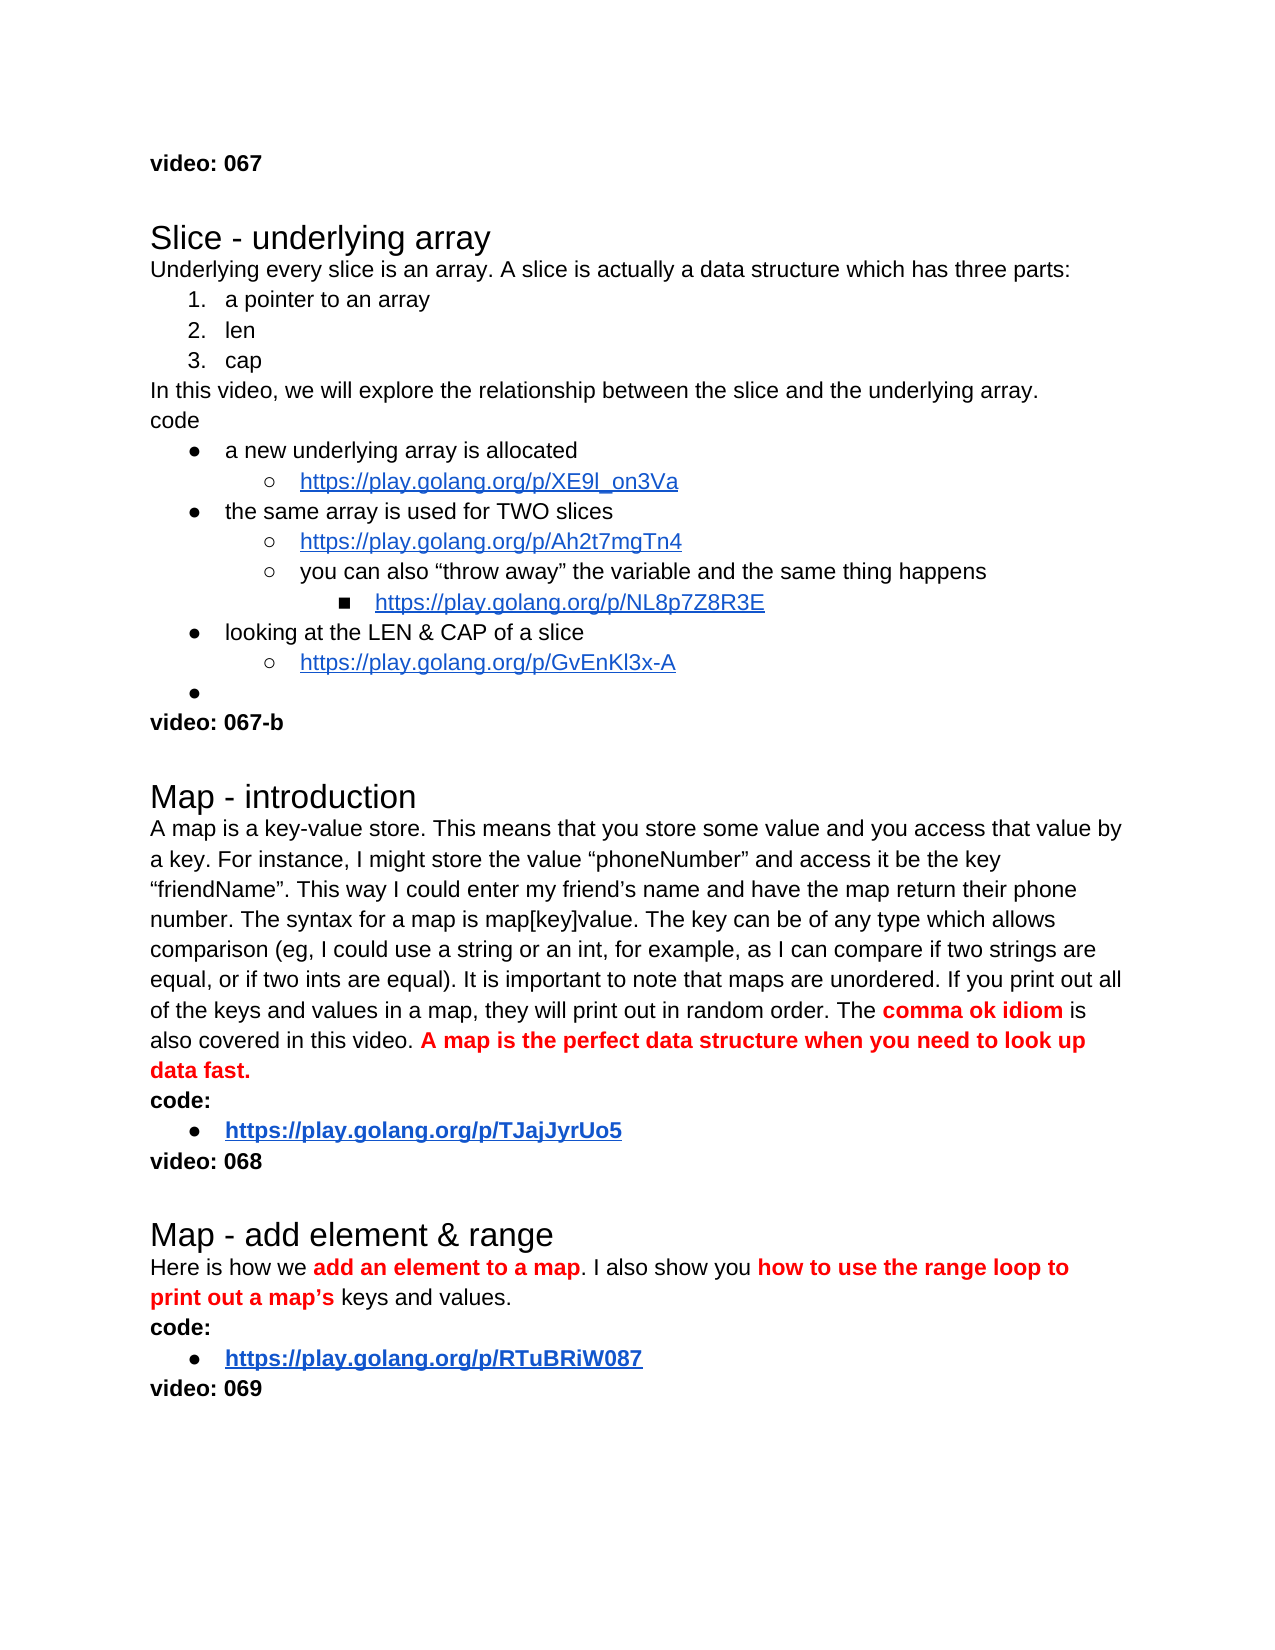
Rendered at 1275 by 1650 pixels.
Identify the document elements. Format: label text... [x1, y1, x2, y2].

list a pointer to an array [187, 286, 1125, 313]
subtitle Map - add element & range [150, 1215, 1125, 1254]
text Here is how we add an element to a map. I also show you how to use the range loop to print out a map’s keys and values. [150, 1254, 1125, 1310]
text video: 067-b [150, 709, 1125, 736]
text Underlying every slice is an array. A slice is actually a data structure which has three parts: [150, 256, 1125, 282]
list https://play.golang.org/p/Ah2t7mgTn4 [262, 528, 1125, 554]
list https://play.golang.org/p/XE9l_on3Va [262, 468, 1125, 494]
text code: [150, 1314, 1125, 1341]
list cap [187, 347, 1125, 373]
list https://play.golang.org/p/RTuBRiW087 [187, 1344, 1125, 1371]
list len [187, 317, 1125, 343]
text video: 067 [150, 150, 1125, 176]
text A map is a key-value store. This means that you store some value and you access that value by a key. For instance, I might store the value “phoneNumber” and access it be the key “friendName”. This way I could enter my friend’s name and have the map return their phone number. The syntax for a map is map[key]value. The key can be of any type which allows comparison (eg, I could use a string or an int, for example, as I can compare if two strings are equal, or if two ints are equal). It is important to note that maps are unordered. If you print out all of the keys and values in a map, they will print out in random order. The comma ok idiom is also covered in this video. A map is the perfect data structure when you need to look up data fast. [150, 815, 1125, 1083]
text code: [150, 1087, 1125, 1114]
text video: 069 [150, 1375, 1125, 1401]
subtitle Slice - underlying array [150, 218, 1125, 256]
list looking at the LEN & CAP of a slice [187, 619, 1125, 645]
text video: 068 [150, 1148, 1125, 1174]
subtitle Map - introduction [150, 777, 1125, 815]
list https://play.golang.org/p/NL8p7Z8R3E [337, 588, 1125, 615]
list you can also “throw away” the variable and the same thing happens [262, 558, 1125, 584]
list a new underlying array is allocated [187, 437, 1125, 464]
list https://play.golang.org/p/GvEnKl3x-A [262, 649, 1125, 675]
list https://play.golang.org/p/TJajJyrUo5 [187, 1117, 1125, 1144]
text code [150, 407, 1125, 433]
list the same array is used for TWO slices [187, 498, 1125, 524]
text In this video, we will explore the relationship between the slice and the underlying array. [150, 377, 1125, 403]
